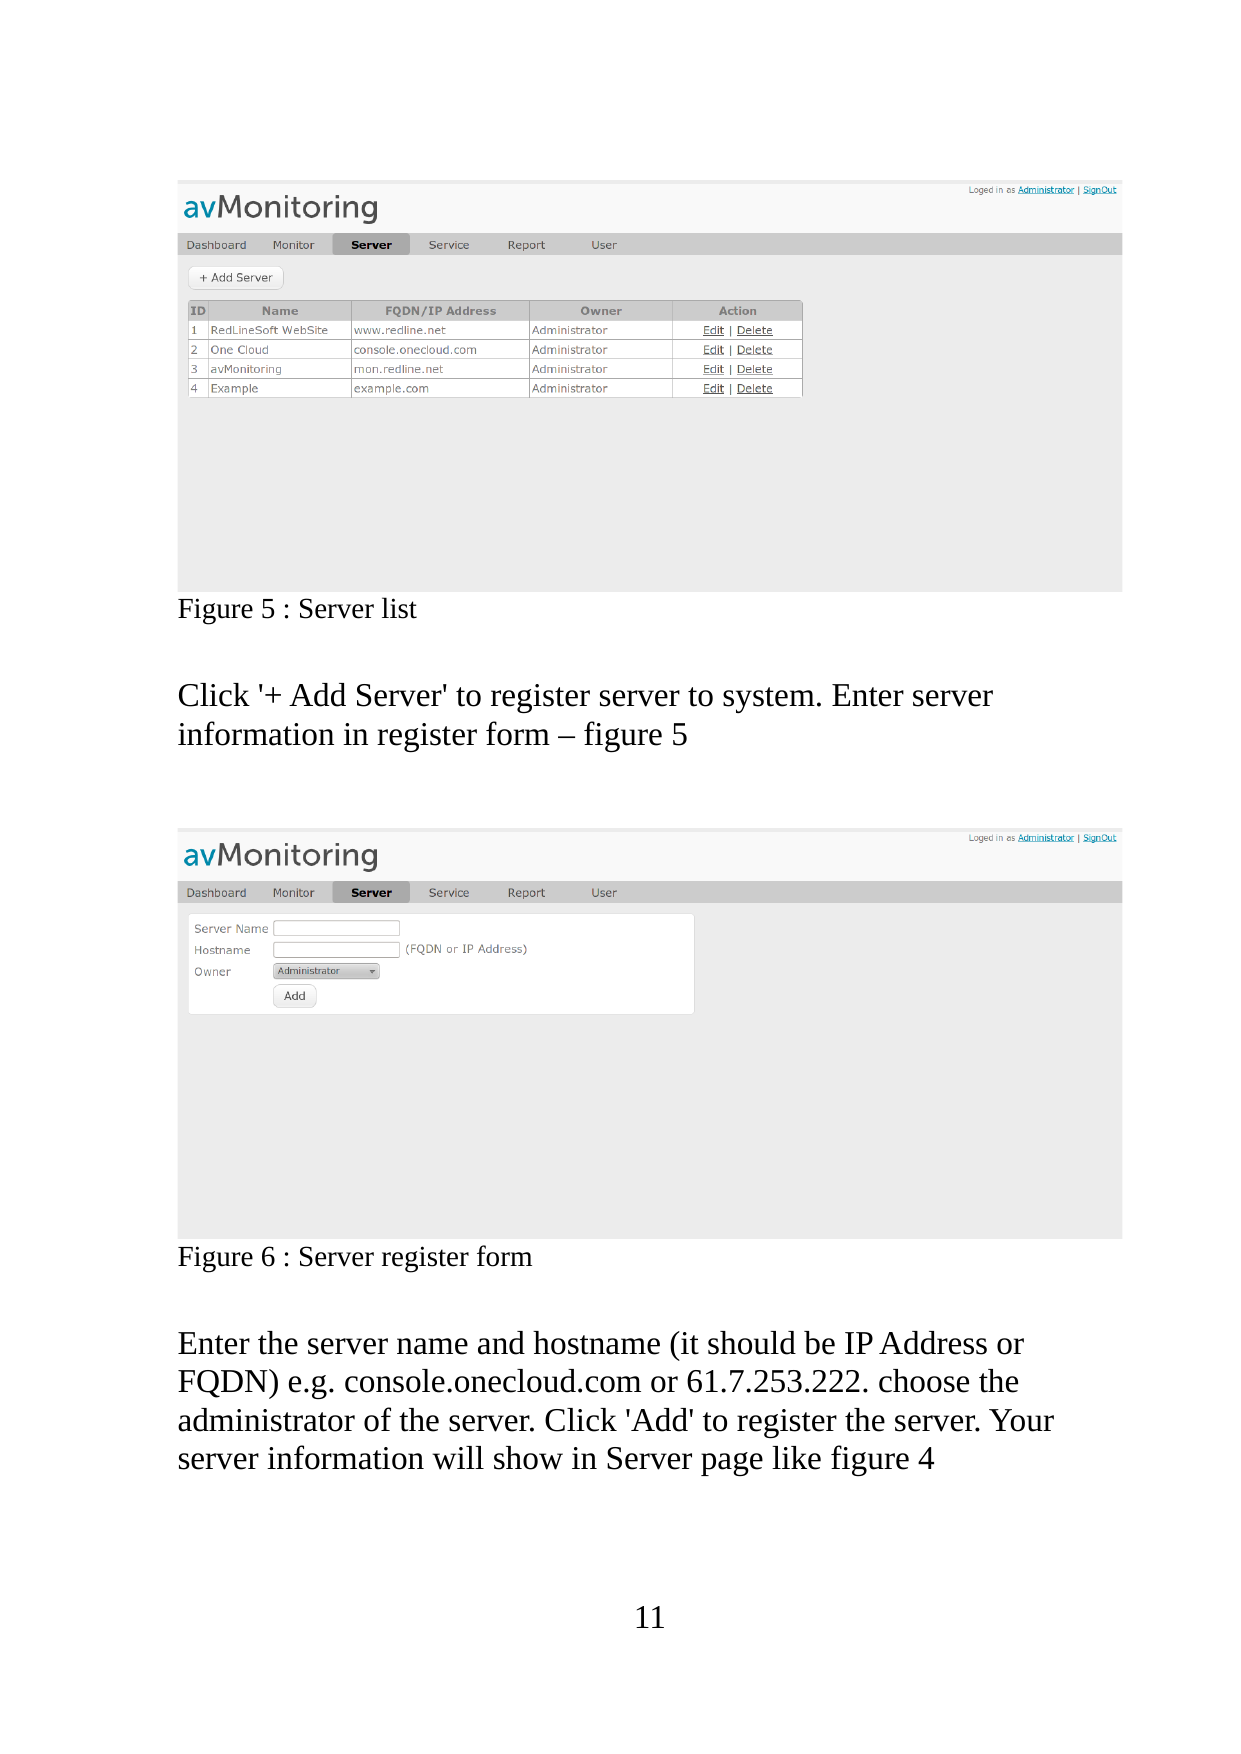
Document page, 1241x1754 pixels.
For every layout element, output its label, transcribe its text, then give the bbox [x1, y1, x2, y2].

text Figure 5 : Server list [177, 592, 1122, 625]
text Enter the server name and hostname (it should be IP Address or FQDN) e.g. console.onecloud.com or 61.7.253.222. choose the administrator of the server. Click 'Add' to register the server. Your server information will show in Server page like figure 4 [177, 1323, 1122, 1477]
text Click '+ Add Server' to register server to system. Enter server information in register form – figure 5 [177, 676, 1122, 752]
picture [177, 828, 1123, 1239]
picture [177, 180, 1123, 592]
text Figure 6 : Server register form [177, 1239, 1122, 1273]
